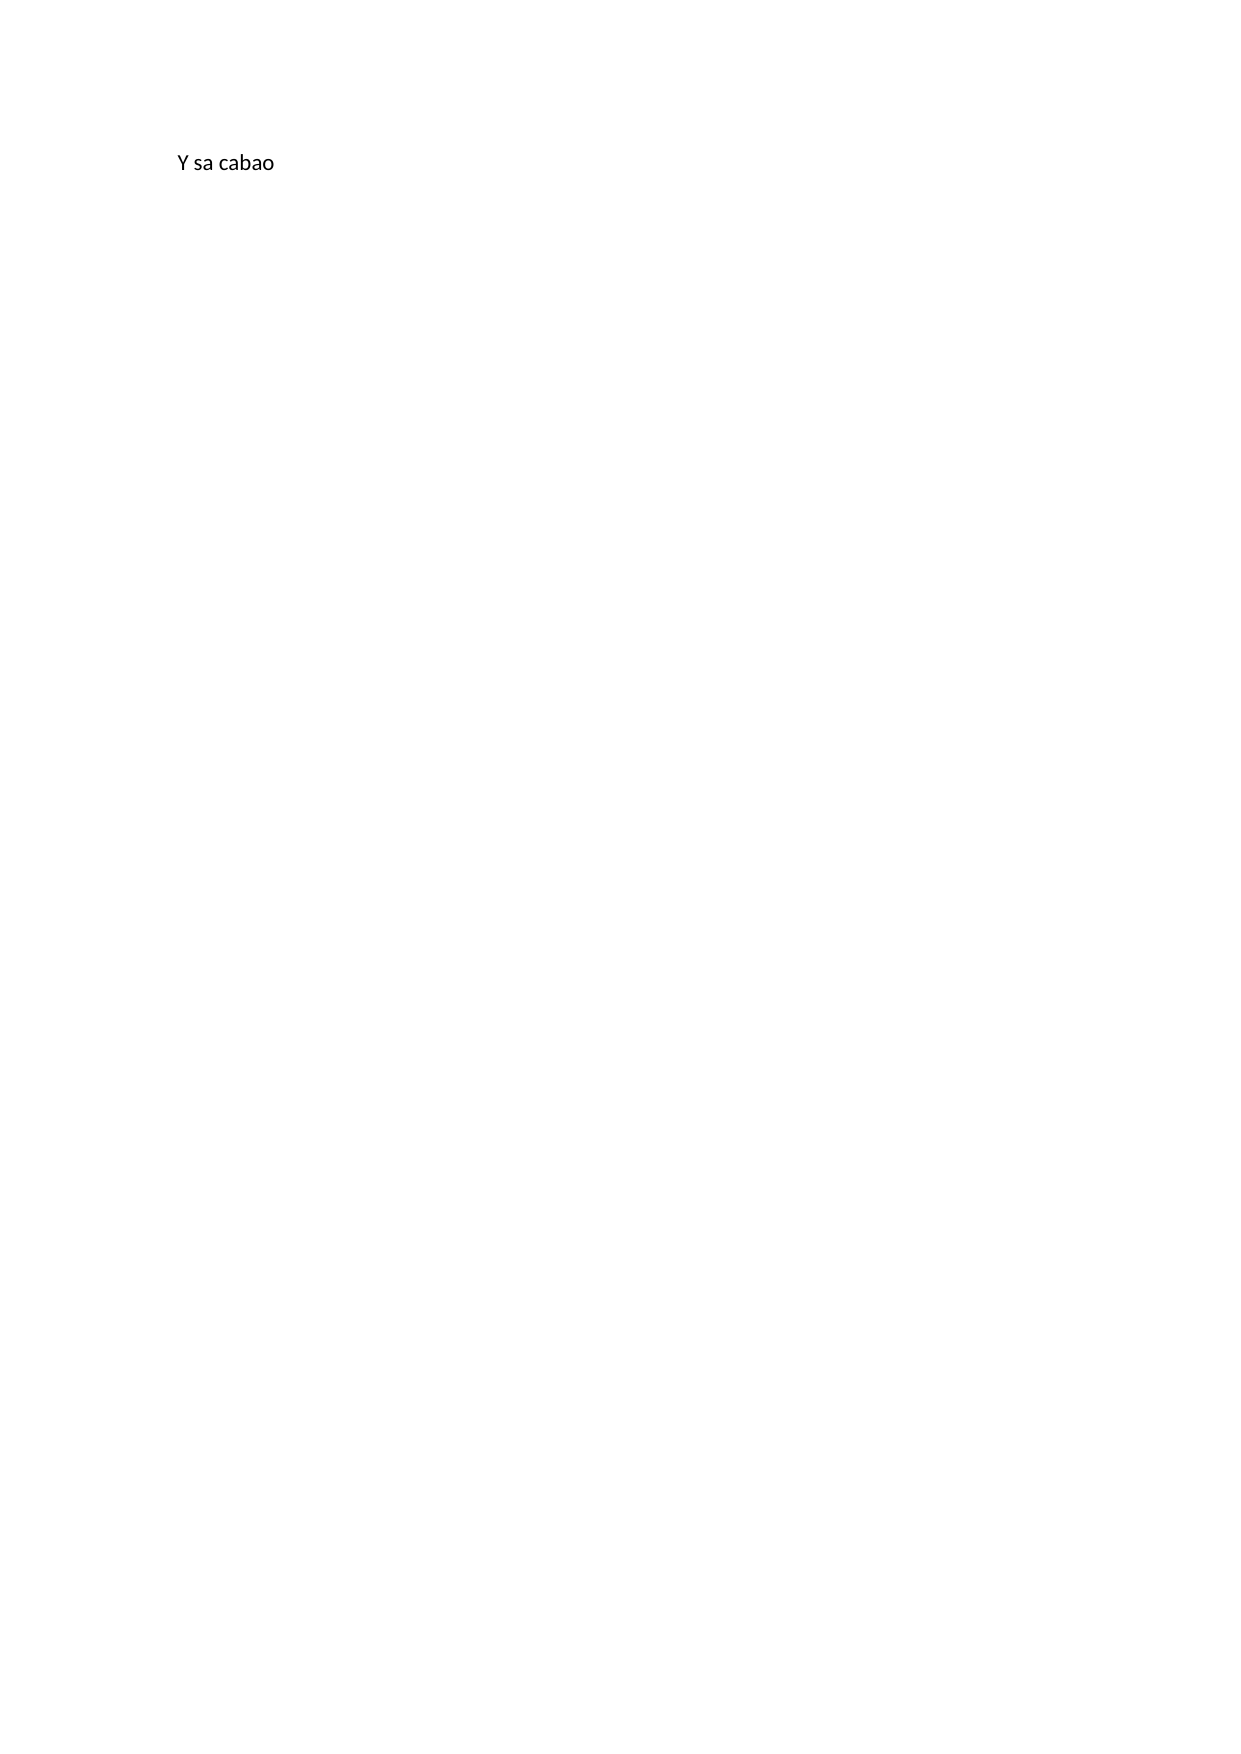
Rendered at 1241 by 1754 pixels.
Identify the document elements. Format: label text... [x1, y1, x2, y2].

text Y sa cabao [177, 148, 1063, 176]
